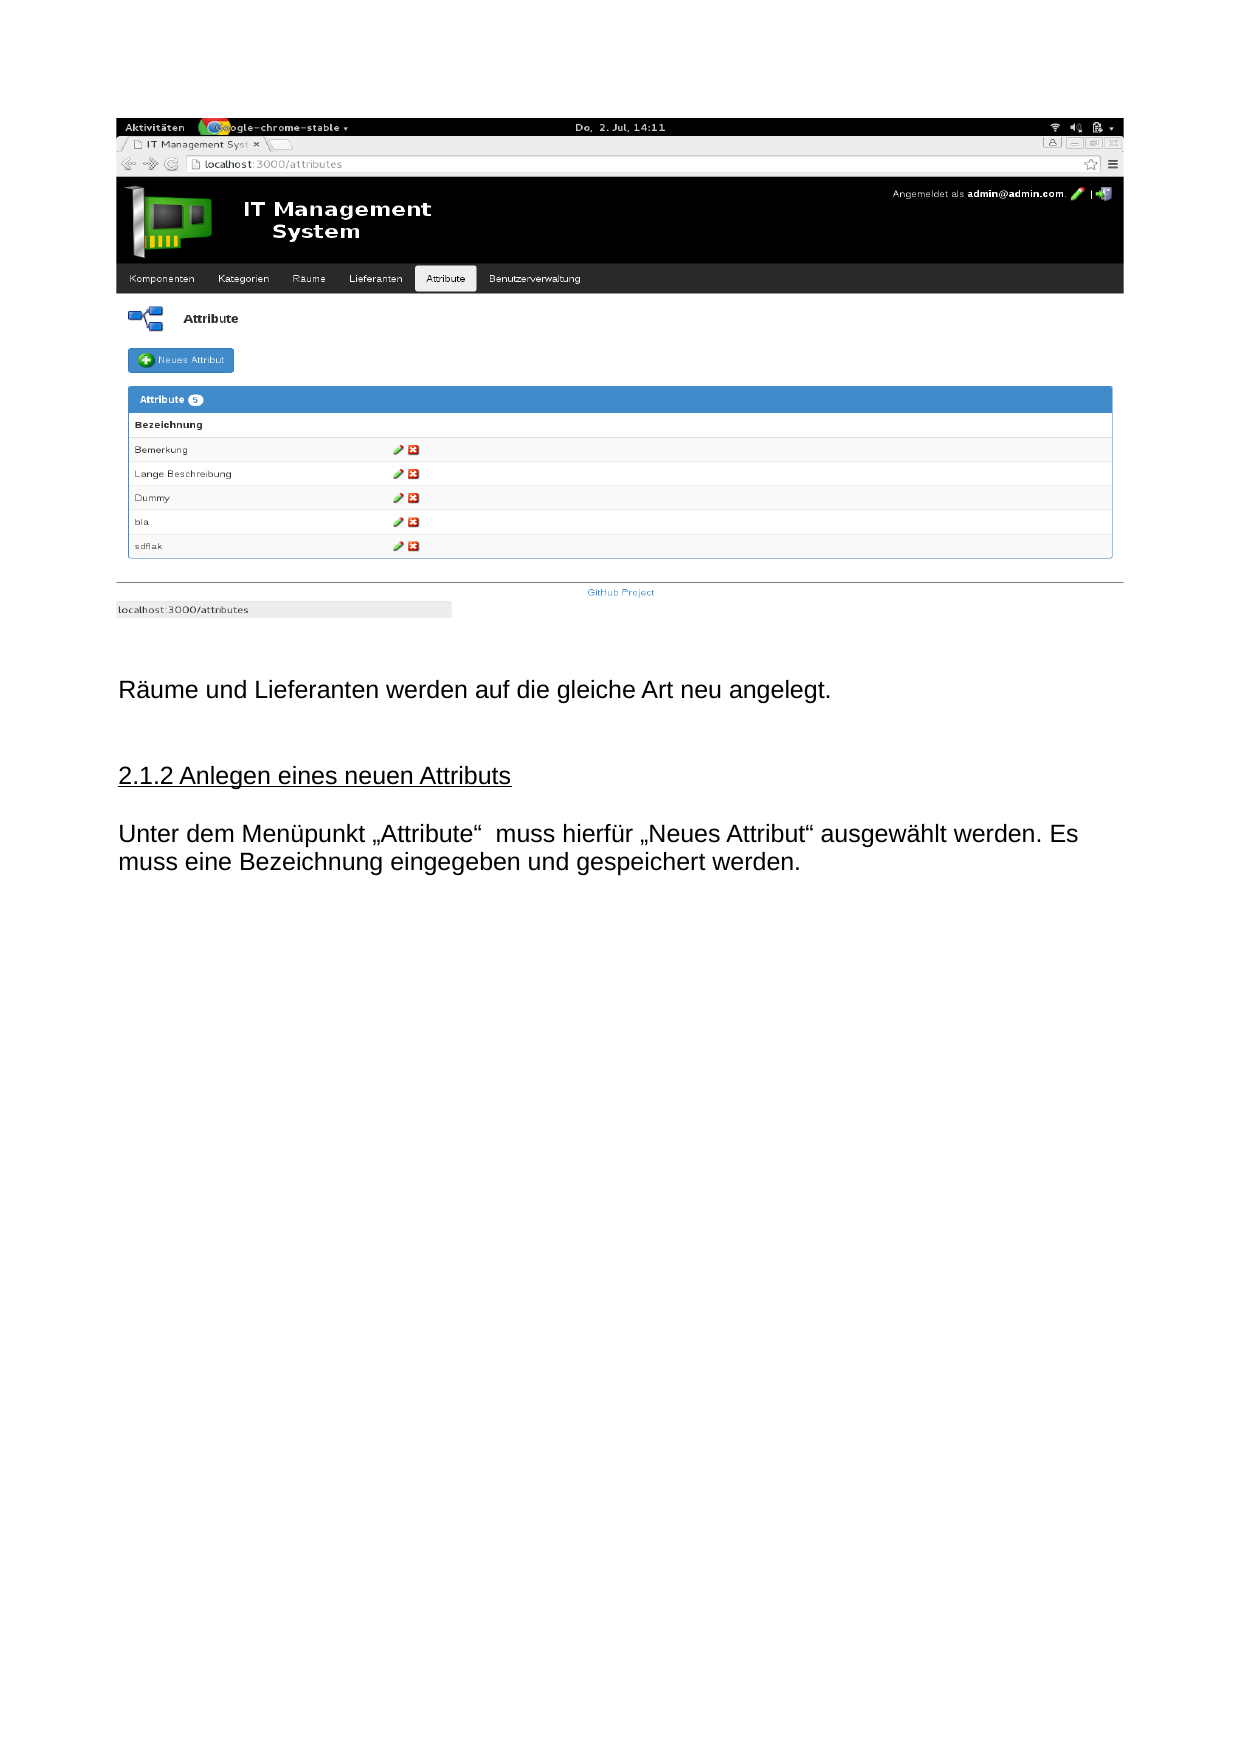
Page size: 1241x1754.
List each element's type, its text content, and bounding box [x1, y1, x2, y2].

text Räume und Lieferanten werden auf die gleiche Art neu angelegt. [118, 675, 1122, 704]
picture [116, 118, 1124, 618]
text Unter dem Menüpunkt „Attribute“ muss hierfür „Neues Attribut“ ausgewählt werden. Es muss eine Bezeichnung eingegeben und gespeichert werden. [118, 819, 1122, 876]
text 2.1.2 Anlegen eines neuen Attributs [118, 761, 1122, 790]
